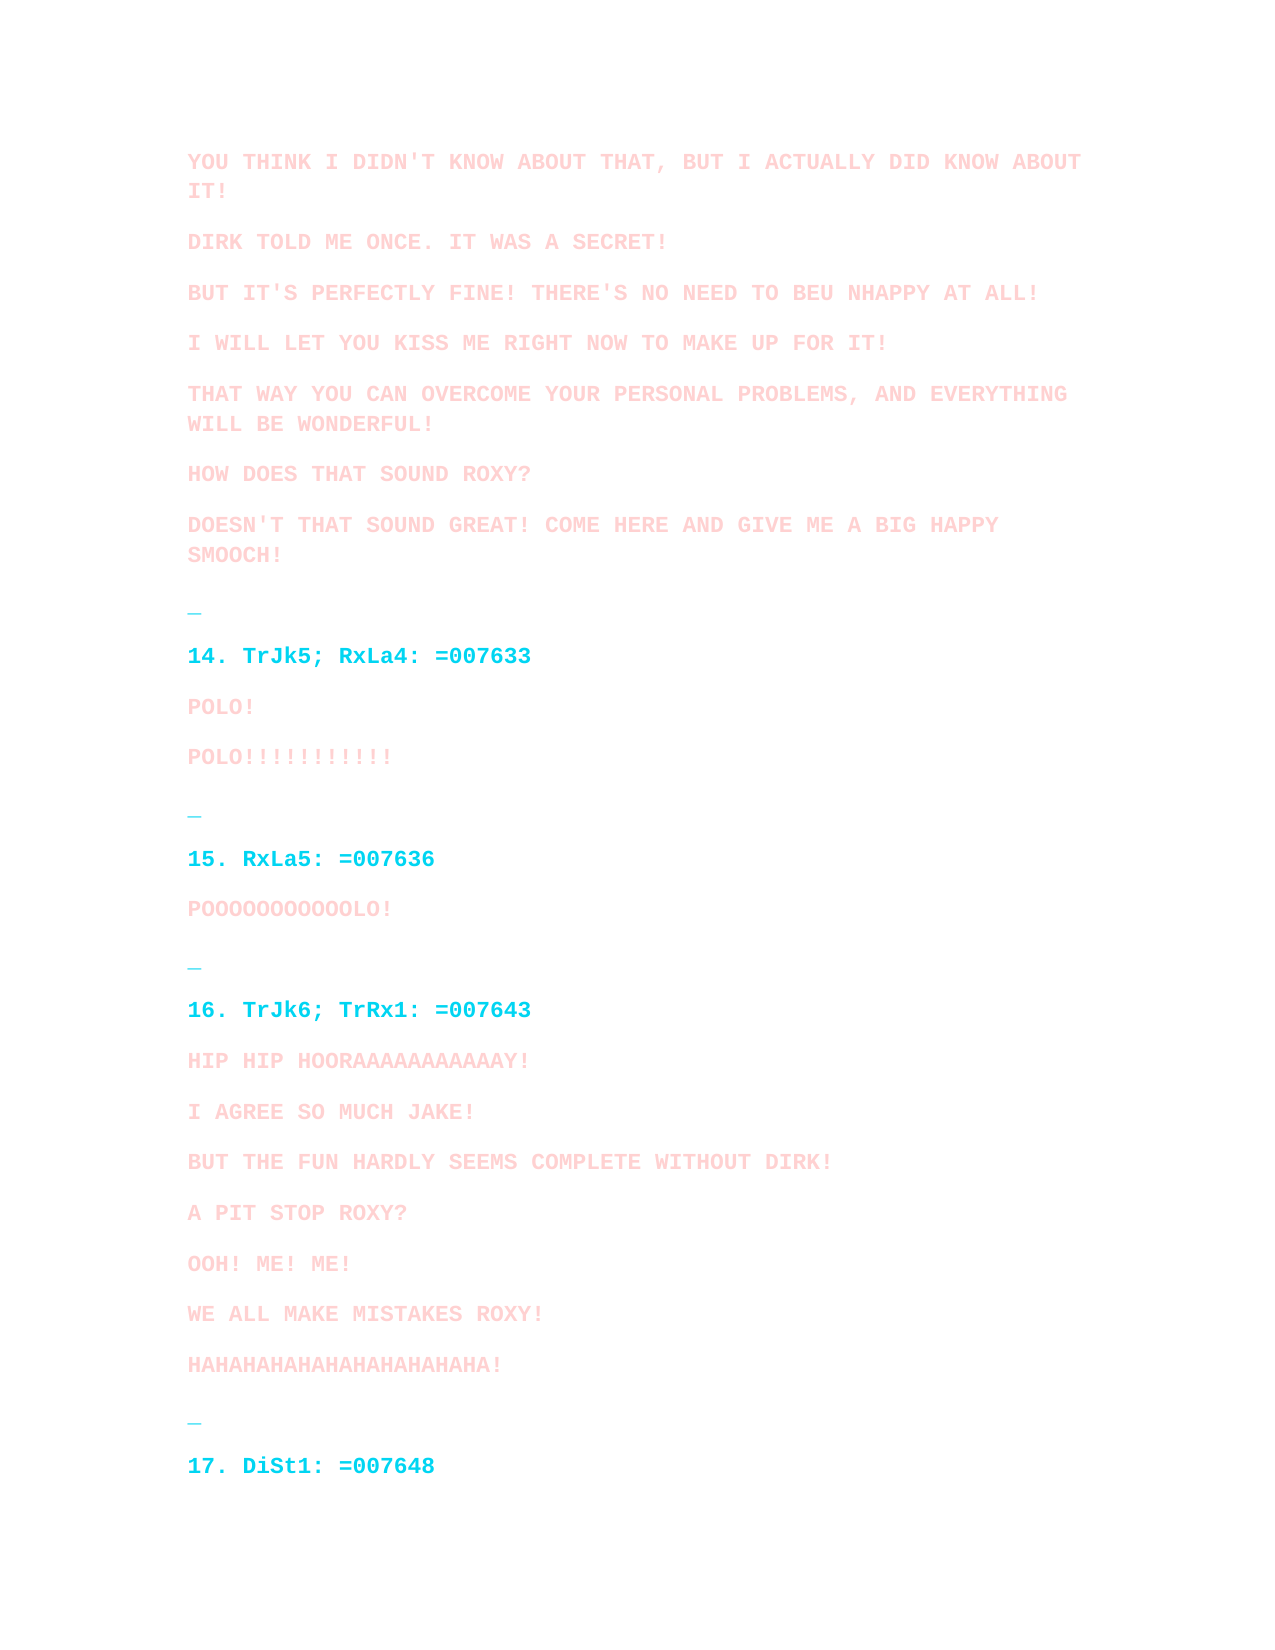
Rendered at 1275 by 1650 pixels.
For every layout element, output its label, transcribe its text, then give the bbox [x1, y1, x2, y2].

text DOESN'T THAT SOUND GREAT! COME HERE AND GIVE ME A BIG HAPPY SMOOCH! [187, 513, 1087, 569]
text _ [187, 948, 1087, 974]
text YOU THINK I DIDN'T KNOW ABOUT THAT, BUT I ACTUALLY DID KNOW ABOUT IT! [187, 150, 1087, 206]
text I WILL LET YOU KISS ME RIGHT NOW TO MAKE UP FOR IT! [187, 332, 1087, 358]
text I AGREE SO MUCH JAKE! [187, 1100, 1087, 1126]
text 14. TrJk5; RxLa4: =007633 [187, 644, 1087, 670]
text THAT WAY YOU CAN OVERCOME YOUR PERSONAL PROBLEMS, AND EVERYTHING WILL BE WONDERFUL! [187, 382, 1087, 438]
text HOW DOES THAT SOUND ROXY? [187, 463, 1087, 489]
text POLO! [187, 695, 1087, 721]
text 17. DiSt1: =007648 [187, 1454, 1087, 1480]
text 15. RxLa5: =007636 [187, 847, 1087, 873]
text 16. TrJk6; TrRx1: =007643 [187, 999, 1087, 1025]
text A PIT STOP ROXY? [187, 1201, 1087, 1227]
text OOH! ME! ME! [187, 1252, 1087, 1278]
text _ [187, 594, 1087, 620]
text BUT THE FUN HARDLY SEEMS COMPLETE WITHOUT DIRK! [187, 1151, 1087, 1177]
text HAHAHAHAHAHAHAHAHAHAHA! [187, 1353, 1087, 1379]
text POLO!!!!!!!!!!! [187, 746, 1087, 772]
text POOOOOOOOOOOLO! [187, 897, 1087, 923]
text _ [187, 796, 1087, 822]
text _ [187, 1404, 1087, 1430]
text WE ALL MAKE MISTAKES ROXY! [187, 1302, 1087, 1328]
text DIRK TOLD ME ONCE. IT WAS A SECRET! [187, 230, 1087, 256]
text BUT IT'S PERFECTLY FINE! THERE'S NO NEED TO BEU NHAPPY AT ALL! [187, 281, 1087, 307]
text HIP HIP HOORAAAAAAAAAAAY! [187, 1049, 1087, 1075]
